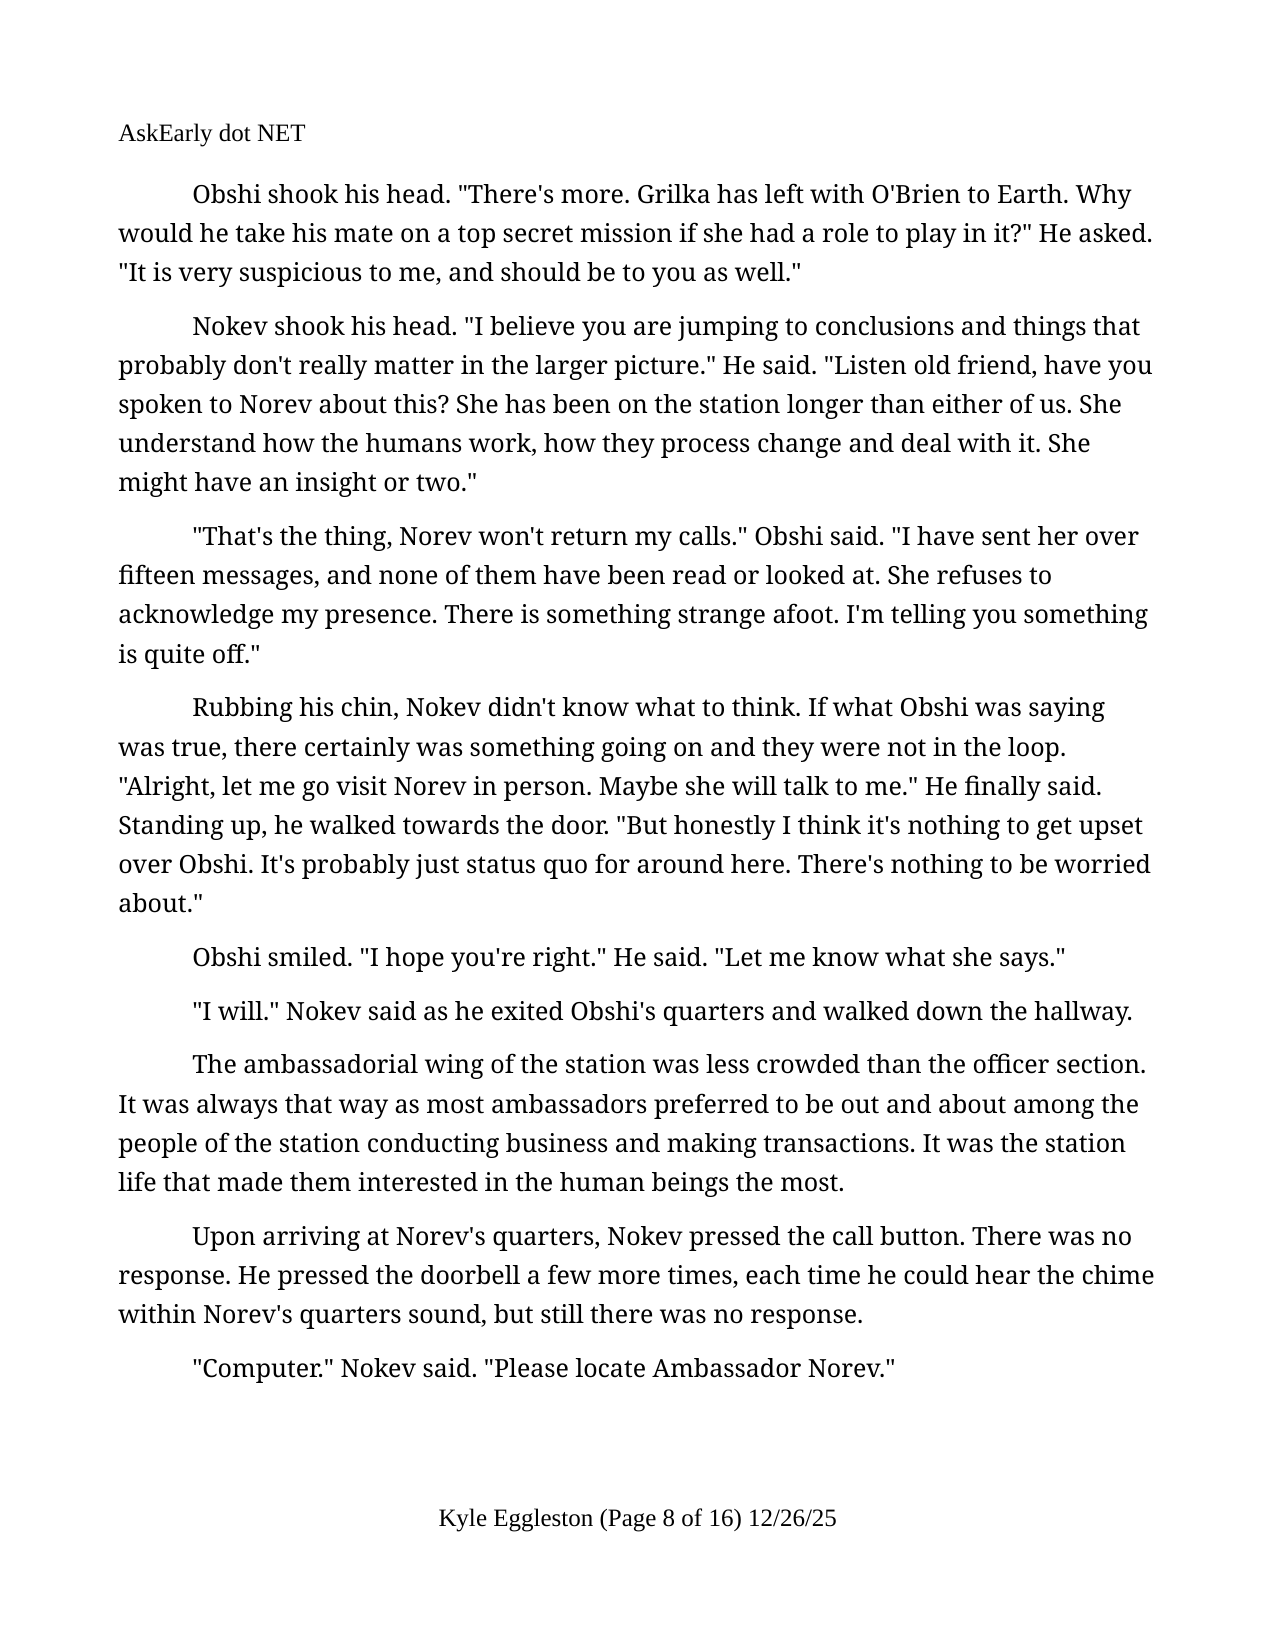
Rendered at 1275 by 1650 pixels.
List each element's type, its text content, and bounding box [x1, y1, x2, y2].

text "I will." Nokev said as he exited Obshi's quarters and walked down the hallway. [118, 993, 1157, 1027]
text "Computer." Nokev said. "Please locate Ambassador Norev." [118, 1351, 1157, 1384]
text "That's the thing, Norev won't return my calls." Obshi said. "I have sent her over fifteen messages, and none of them have been read or looked at. She refuses to acknowledge my presence. There is something strange afoot. I'm telling you something is quite off." [118, 519, 1157, 670]
text Upon arriving at Norev's quarters, Nokev pressed the call button. There was no response. He pressed the doorbell a few more times, each time he could hear the chime within Norev's quarters sound, but still there was no response. [118, 1218, 1157, 1331]
text Nokev shook his head. "I believe you are jumping to conclusions and things that probably don't really matter in the larger picture." He said. "Listen old friend, have you spoken to Norev about this? She has been on the station longer than either of us. She understand how the humans work, how they process change and deal with it. She might have an insight or two." [118, 308, 1157, 499]
text Obshi shook his head. "There's more. Grilka has left with O'Brien to Earth. Why would he take his mate on a top secret mission if she had a role to play in it?" He asked. "It is very suspicious to me, and should be to you as well." [118, 176, 1157, 289]
text Rubbing his chin, Nokev didn't know what to think. If what Obshi was saying was true, there certainly was something going on and they were not in the loop. "Alright, let me go visit Norev in person. Maybe she will talk to me." He finally said. Standing up, he walked towards the door. "But honestly I think it's nothing to get upset over Obshi. It's probably just status quo for around here. There's nothing to be worried about." [118, 690, 1157, 920]
text Obshi smiled. "I hope you're right." He said. "Let me know what she says." [118, 940, 1157, 974]
text The ambassadorial wing of the station was less crowded than the officer section. It was always that way as most ambassadors preferred to be out and about among the people of the station conducting business and making transactions. It was the station life that made them interested in the human beings the most. [118, 1047, 1157, 1199]
